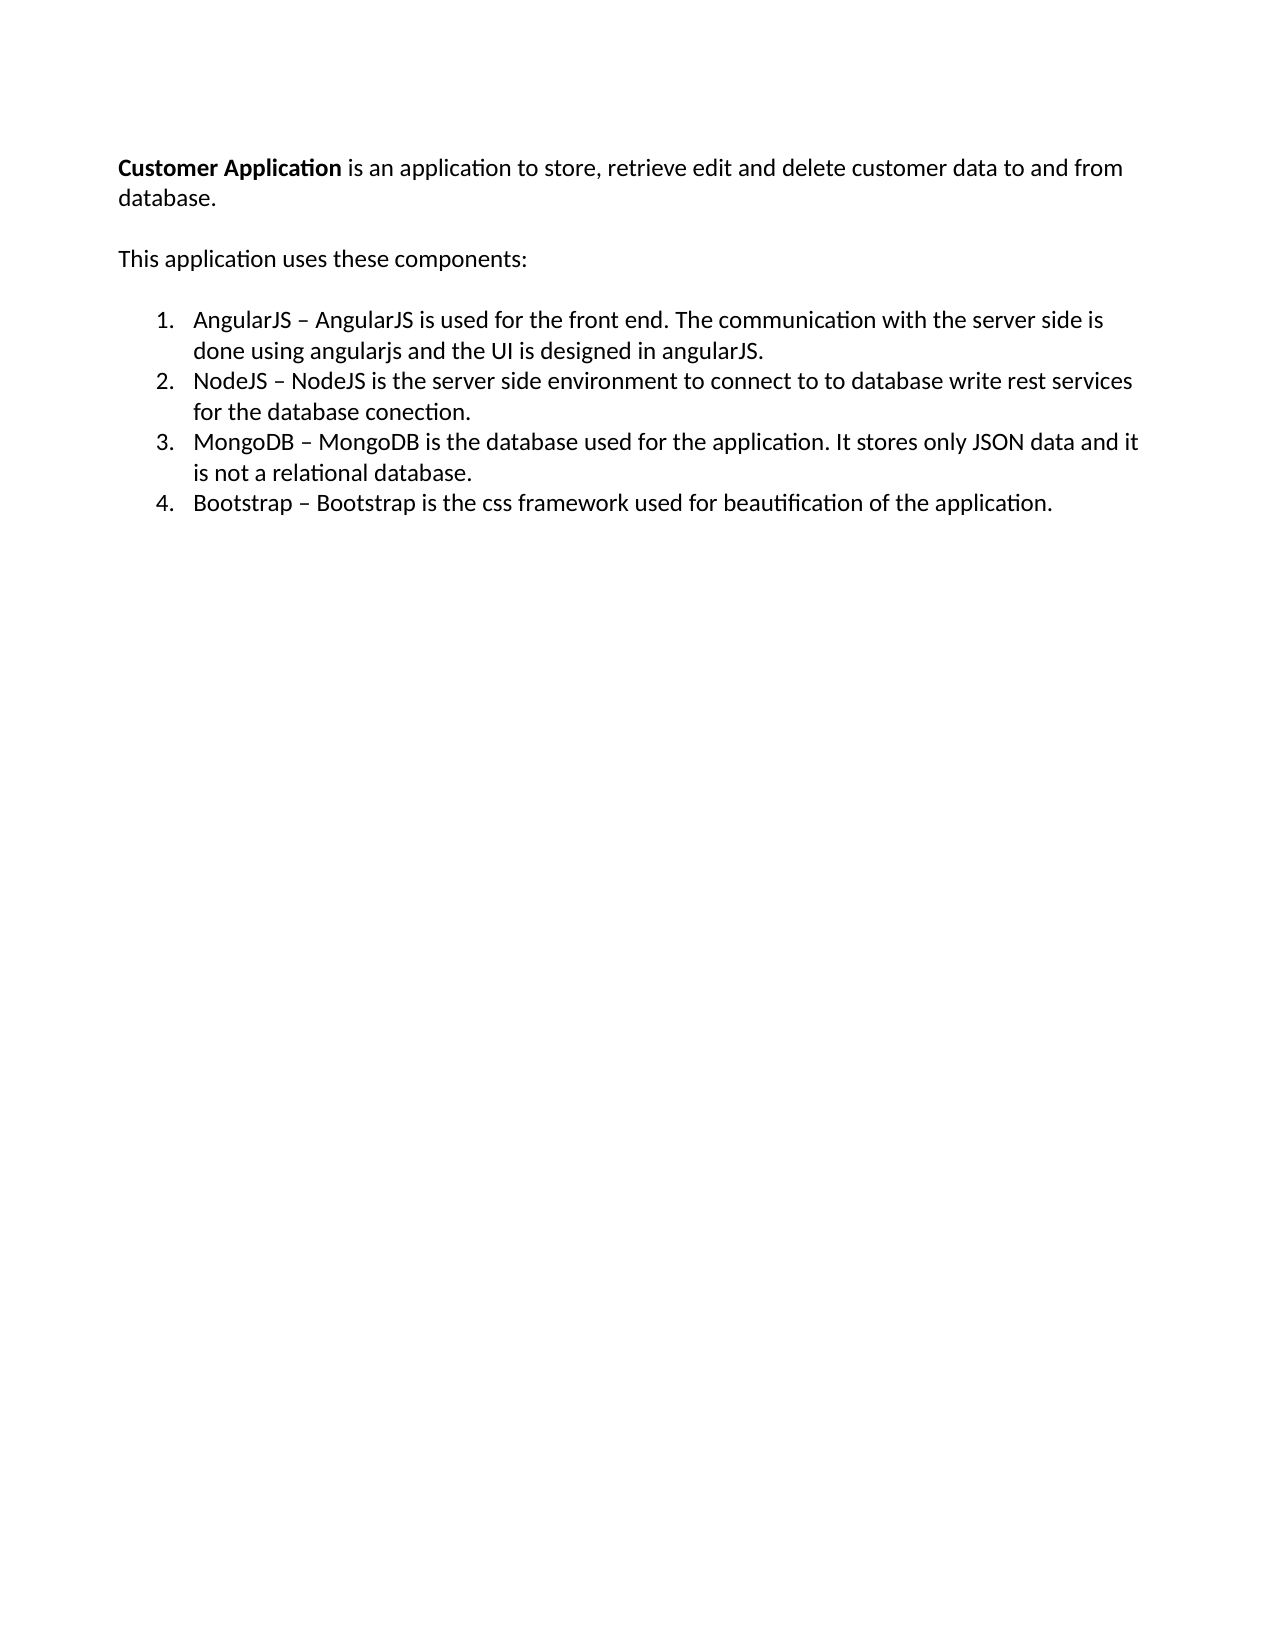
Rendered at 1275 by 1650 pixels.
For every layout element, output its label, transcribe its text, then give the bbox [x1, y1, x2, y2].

list AngularJS – AngularJS is used for the front end. The communication with the server side is done using angularjs and the UI is designed in angularJS. [156, 304, 1157, 365]
list NodeJS – NodeJS is the server side environment to connect to to database write rest services for the database conection. [156, 365, 1157, 426]
text Customer Application is an application to store, retrieve edit and delete customer data to and from database. [118, 152, 1157, 213]
text This application uses these components: [118, 243, 1157, 274]
list Bootstrap – Bootstrap is the css framework used for beautification of the application. [156, 487, 1157, 518]
list MongoDB – MongoDB is the database used for the application. It stores only JSON data and it is not a relational database. [156, 426, 1157, 487]
